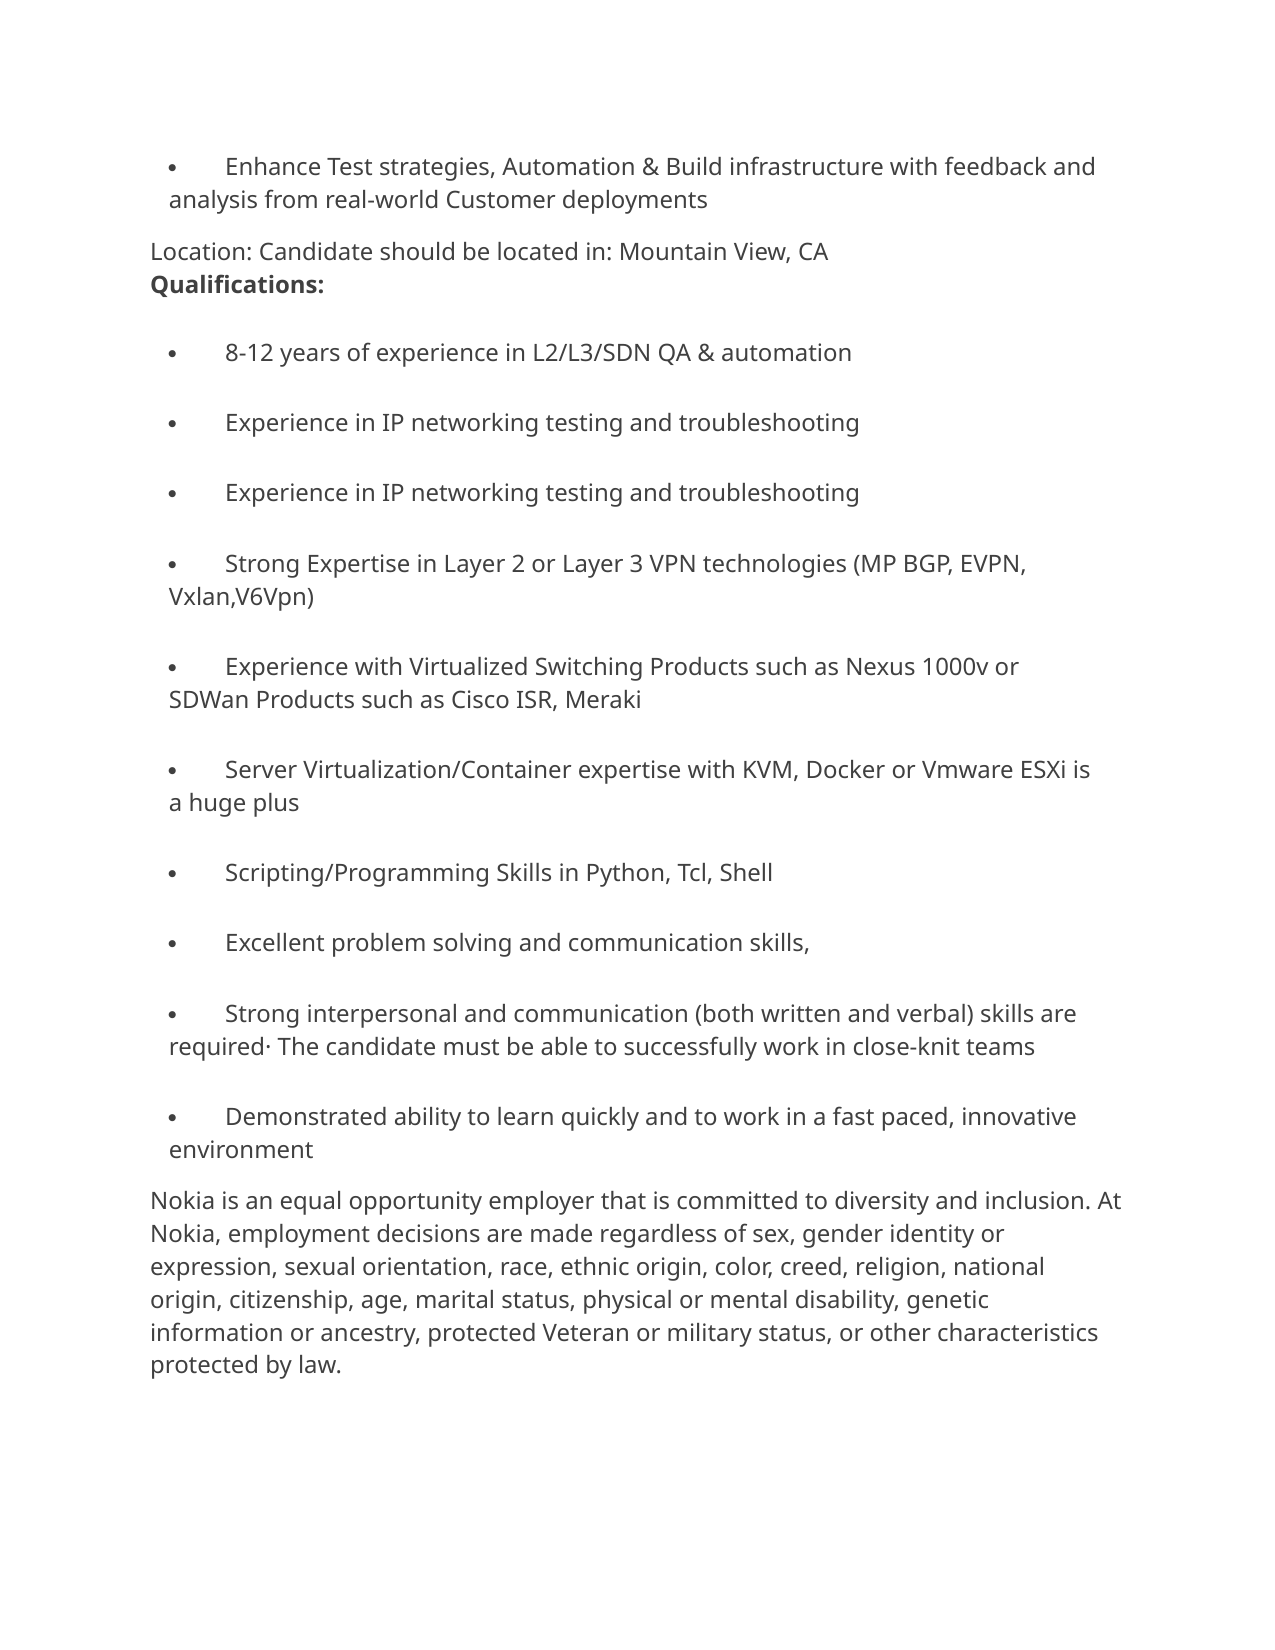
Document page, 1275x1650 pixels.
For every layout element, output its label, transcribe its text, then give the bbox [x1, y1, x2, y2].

text Location: Candidate should be located in: Mountain View, CA [150, 234, 1125, 267]
list 8-12 years of experience in L2/L3/SDN QA & automation [169, 335, 1106, 368]
list Server Virtualization/Container expertise with KVM, Docker or Vmware ESXi is a huge plus [169, 753, 1106, 818]
list Demonstrated ability to learn quickly and to work in a fast paced, innovative environment [169, 1099, 1106, 1165]
list Excellent problem solving and communication skills, [169, 926, 1106, 959]
list Strong interpersonal and communication (both written and verbal) skills are required· The candidate must be able to successfully work in close-knit teams [169, 996, 1106, 1062]
list Enhance Test strategies, Automation & Build infrastructure with feedback and analysis from real-world Customer deployments [169, 150, 1106, 216]
list Strong Expertise in Layer 2 or Layer 3 VPN technologies (MP BGP, EVPN, Vxlan,V6Vpn) [169, 546, 1106, 612]
list Experience with Virtualized Switching Products such as Nexus 1000v or SDWan Products such as Cisco ISR, Meraki [169, 649, 1106, 715]
text Qualifications: [150, 267, 1125, 300]
list Scripting/Programming Skills in Python, Tcl, Shell [169, 856, 1106, 888]
text Nokia is an equal opportunity employer that is committed to diversity and inclusion. At Nokia, employment decisions are made regardless of sex, gender identity or expression, sexual orientation, race, ethnic origin, color, creed, religion, national origin, citizenship, age, marital status, physical or mental disability, genetic information or ancestry, protected Veteran or military status, or other characteristics protected by law. [150, 1184, 1125, 1381]
list Experience in IP networking testing and troubleshooting [169, 406, 1106, 438]
list Experience in IP networking testing and troubleshooting [169, 476, 1106, 509]
